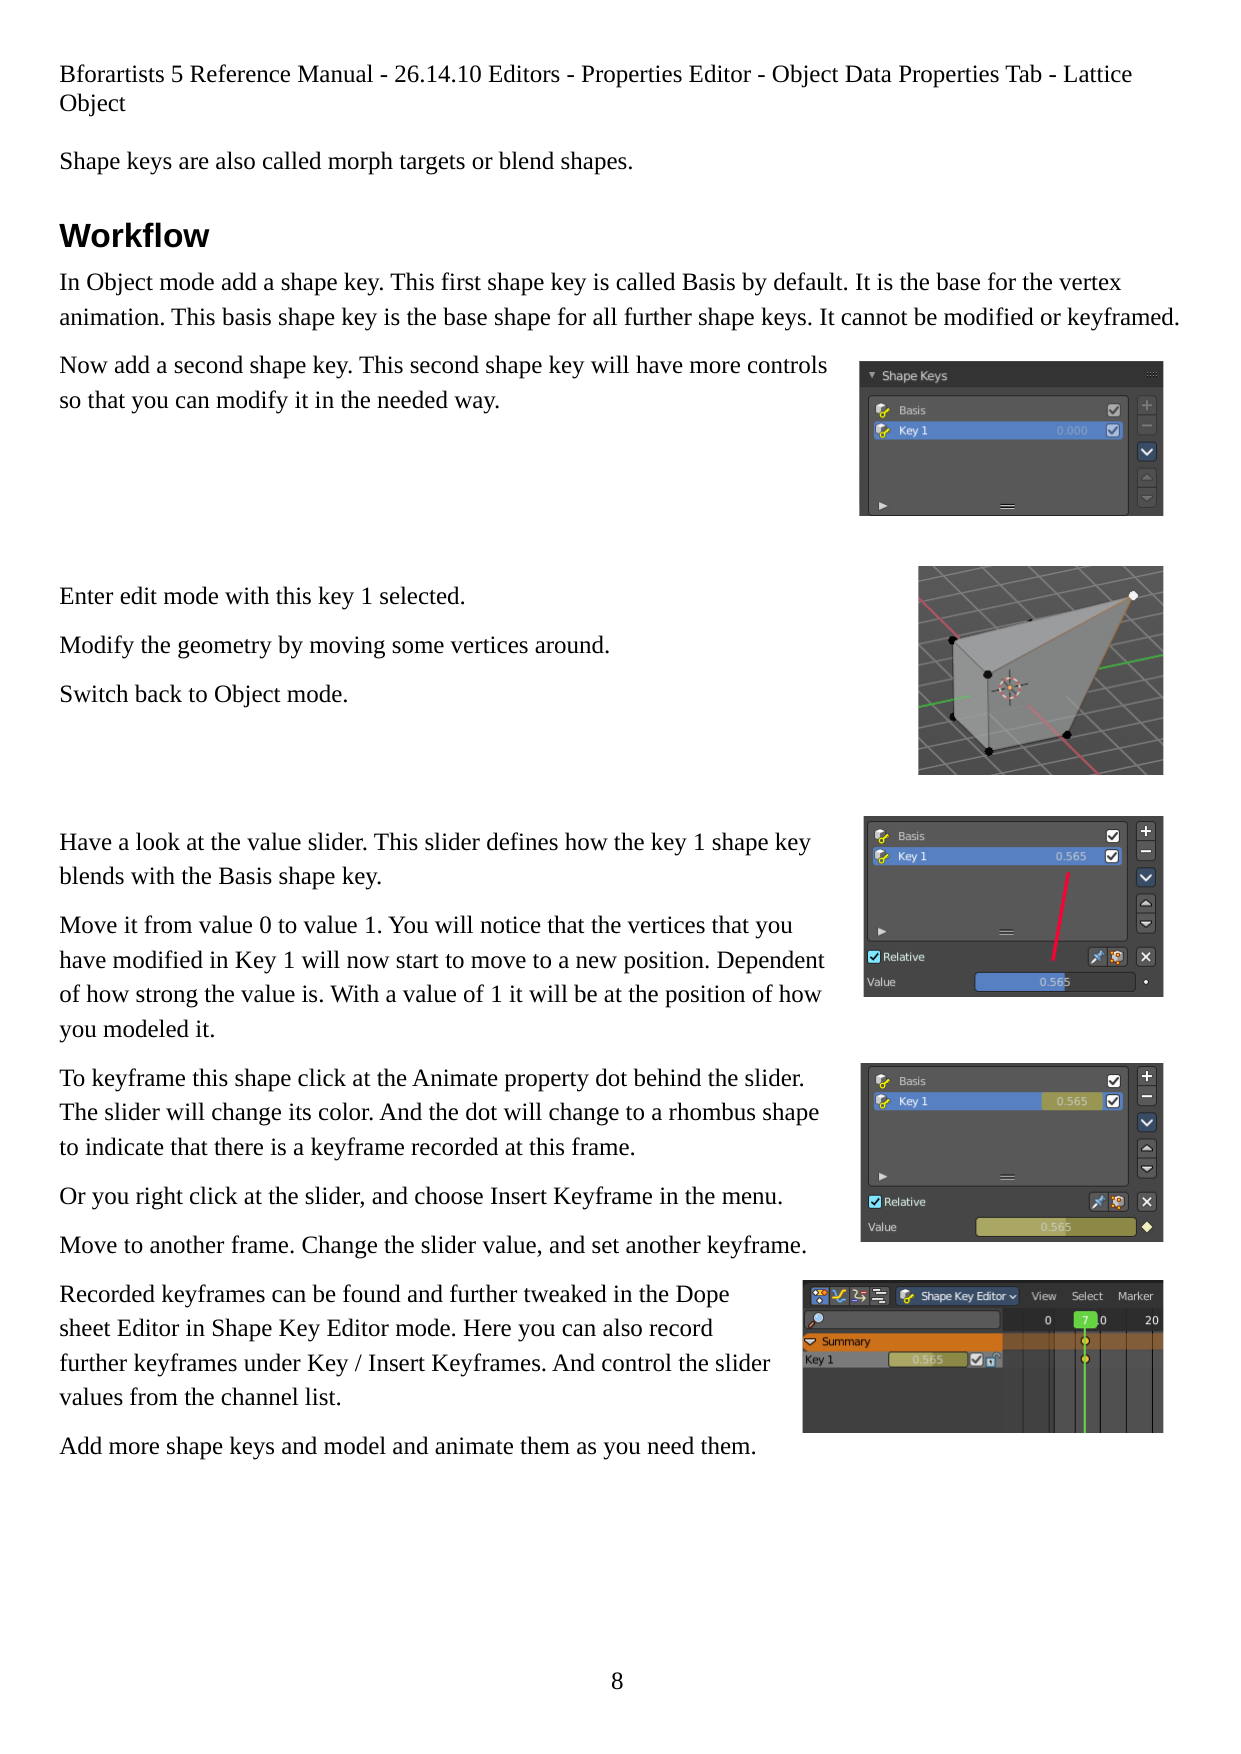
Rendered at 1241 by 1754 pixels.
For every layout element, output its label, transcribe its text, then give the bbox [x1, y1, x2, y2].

text Have a look at the value slider. This slider defines how the key 1 shape key blends with the Basis shape key. [59, 827, 863, 890]
picture [802, 1280, 1164, 1433]
text Recorded keyframes can be found and further tweaked in the Dope sheet Editor in Shape Key Editor mode. Here you can also record further keyframes under Key / Insert Keyframes. And control the slider values from the channel list. [59, 1279, 1181, 1411]
text Now add a second shape key. This second shape key will have more controls so that you can modify it in the needed way. [59, 351, 1181, 414]
text Enter edit mode with this key 1 selected. [59, 581, 918, 610]
text To keyframe this shape click at the Animate property dot behind the slider. The slider will change its color. And the dot will change to a rhombus shape to indicate that there is a keyframe recorded at this frame. [59, 1063, 860, 1160]
text Or you right click at the slider, and choose Insert Keyframe in the menu. [59, 1181, 860, 1209]
text Modify the geometry by moving some vertices around. [59, 630, 918, 659]
text Move it from value 0 to value 1. You will notice that the vertices that you have modified in Key 1 will now start to move to a new position. Dependent of how strong the value is. With a value of 1 it will be at the position of how you modeled it. [59, 910, 1181, 1042]
picture [918, 566, 1164, 775]
text Shape keys are also called morph targets or blend shapes. [59, 146, 1181, 175]
picture [860, 1063, 1164, 1242]
subtitle Workflow [59, 216, 1181, 254]
text Switch back to Object mode. [59, 679, 918, 708]
picture [863, 816, 1164, 997]
picture [859, 361, 1164, 516]
text Add more shape keys and model and animate them as you need them. [59, 1431, 1181, 1460]
text Move to another frame. Change the slider value, and set another keyframe. [59, 1230, 1181, 1258]
text In Object mode add a shape key. This first shape key is called Basis by default. It is the base for the vertex animation. This basis shape key is the base shape for all further shape keys. It cannot be modified or keyframed. [59, 267, 1181, 330]
